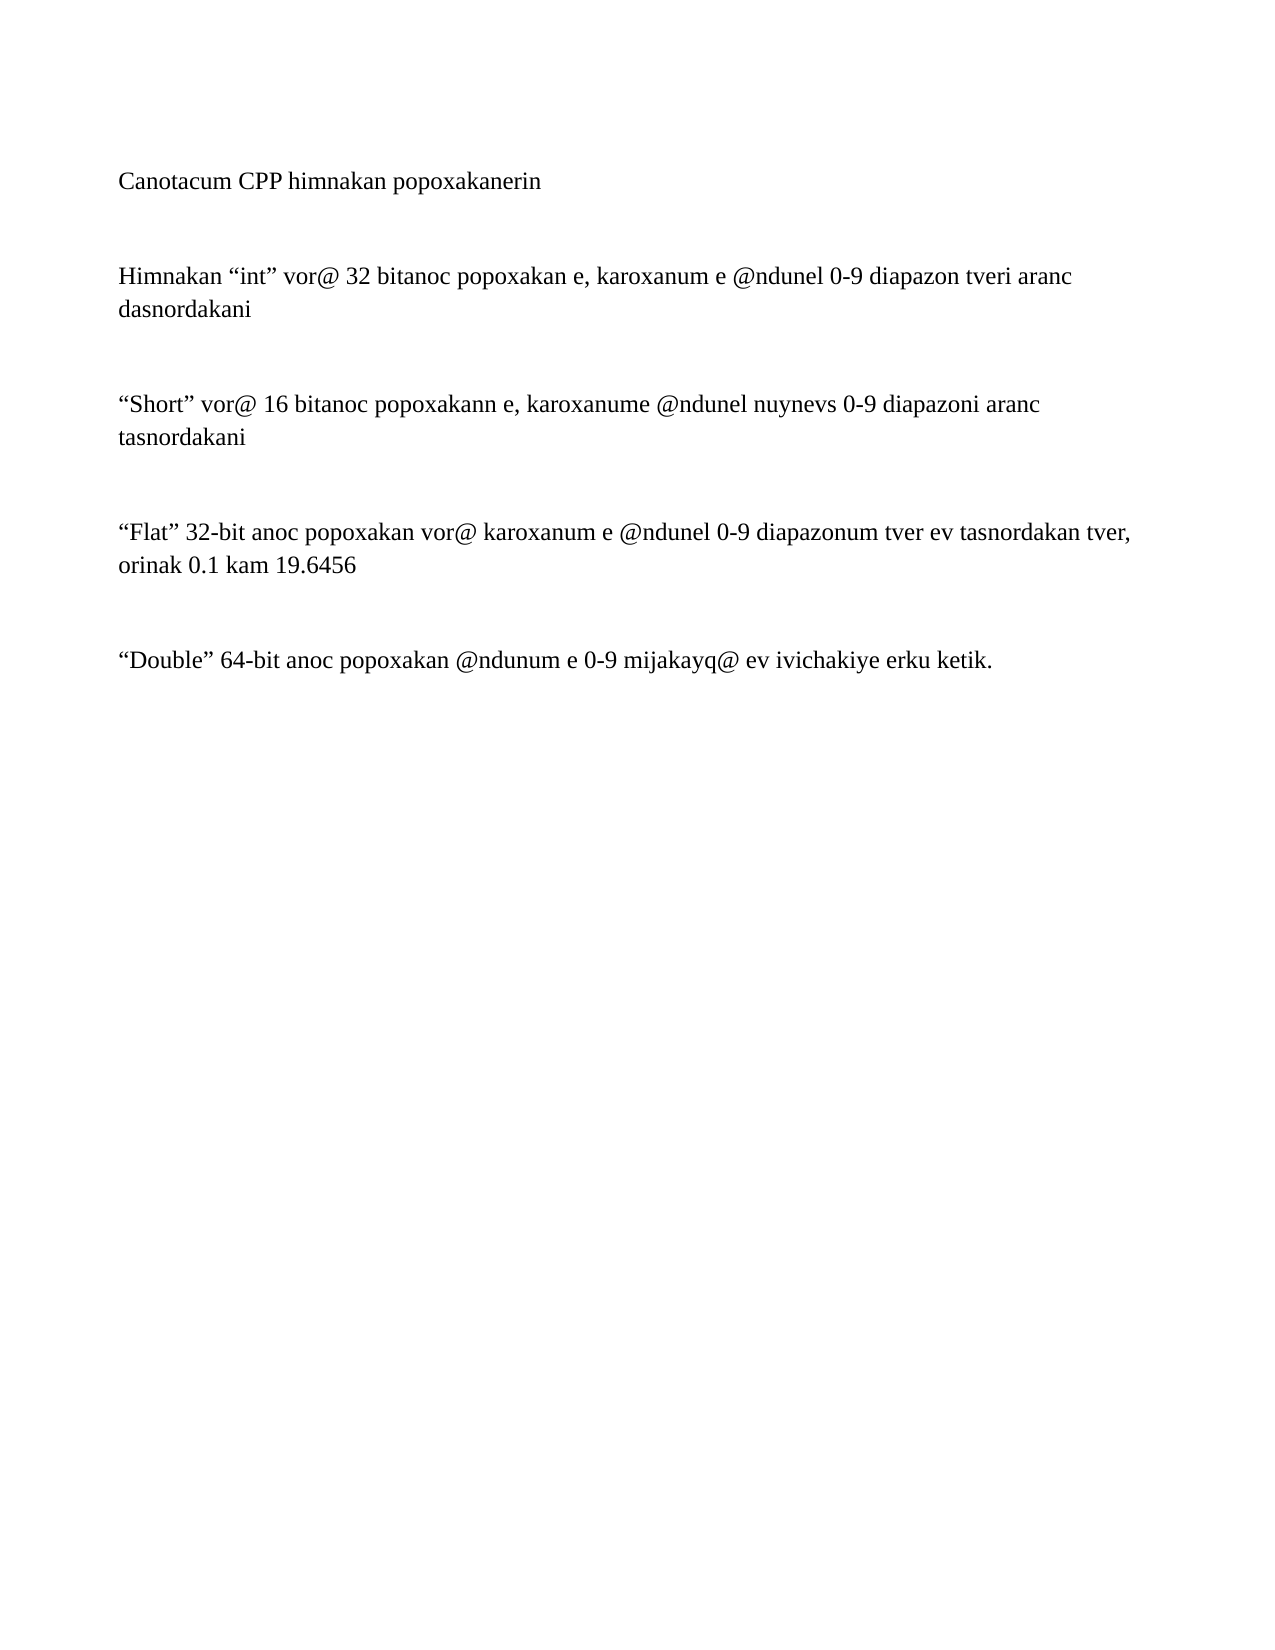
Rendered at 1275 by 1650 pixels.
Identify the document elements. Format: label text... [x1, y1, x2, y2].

text “Short” vor@ 16 bitanoc popoxakann e, karoxanume @ndunel nuynevs 0-9 diapazoni aranc tasnordakani [118, 389, 1157, 451]
text Himnakan “int” vor@ 32 bitanoc popoxakan e, karoxanum e @ndunel 0-9 diapazon tveri aranc dasnordakani [118, 261, 1157, 323]
text “Flat” 32-bit anoc popoxakan vor@ karoxanum e @ndunel 0-9 diapazonum tver ev tasnordakan tver, orinak 0.1 kam 19.6456 [118, 517, 1157, 579]
text “Double” 64-bit anoc popoxakan @ndunum e 0-9 mijakayq@ ev ivichakiye erku ketik. [118, 646, 1157, 674]
text Canotacum CPP himnakan popoxakanerin [118, 166, 1157, 194]
